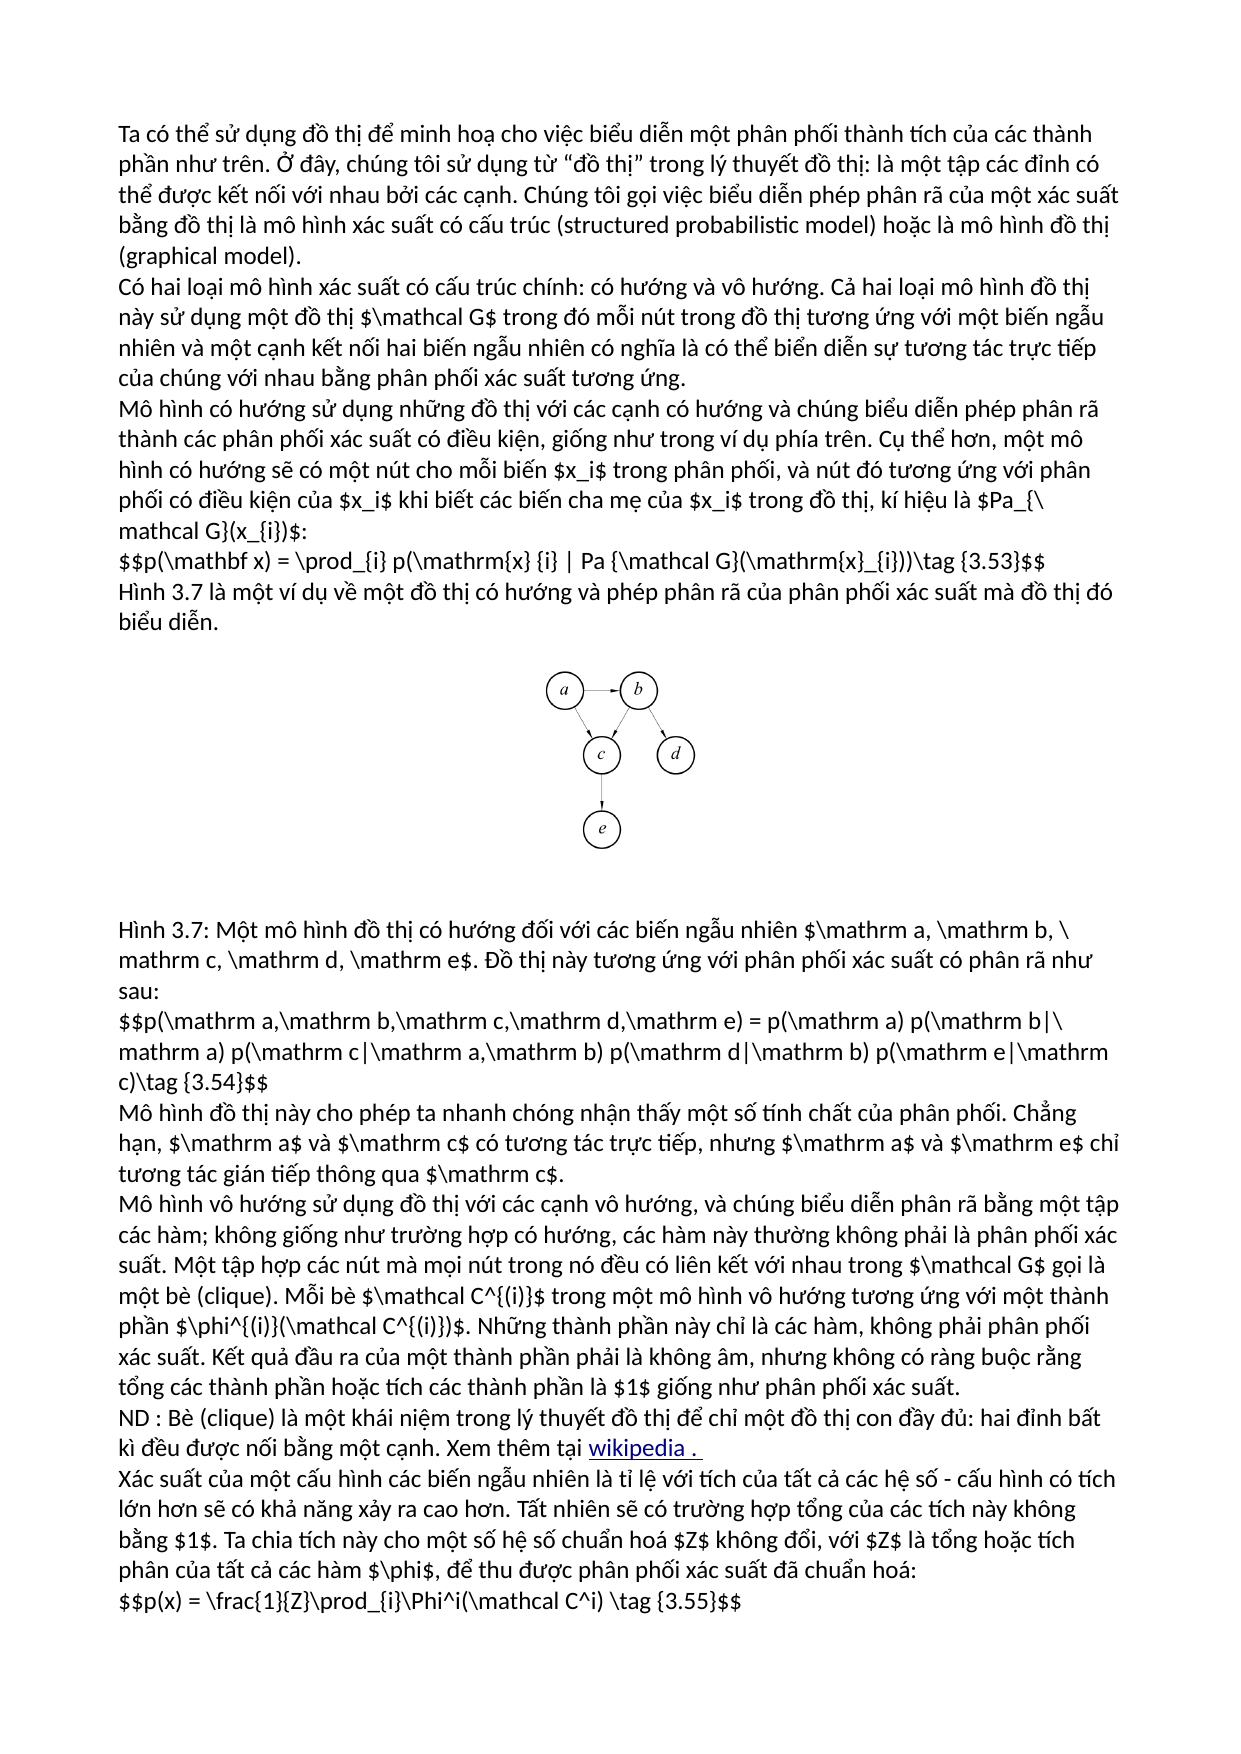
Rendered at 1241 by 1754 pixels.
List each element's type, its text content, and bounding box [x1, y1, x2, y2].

text $$p(x) = \frac{1}{Z}\prod_{i}\Phi^i(\mathcal C^i) \tag {3.55}$$ [118, 1585, 1122, 1616]
text Xác suất của một cấu hình các biến ngẫu nhiên là tỉ lệ với tích của tất cả các hệ số - cấu hình có tích lớn hơn sẽ có khả năng xảy ra cao hơn. Tất nhiên sẽ có trường hợp tổng của các tích này không bằng $1$. Ta chia tích này cho một số hệ số chuẩn hoá $Z$ không đổi, với $Z$ là tổng hoặc tích phân của tất cả các hàm $\phi$, để thu được phân phối xác suất đã chuẩn hoá: [118, 1463, 1122, 1585]
text $$p(\mathrm a,\mathrm b,\mathrm c,\mathrm d,\mathrm e) = p(\mathrm a) p(\mathrm b|\mathrm a) p(\mathrm c|\mathrm a,\mathrm b) p(\mathrm d|\mathrm b) p(\mathrm e|\mathrm c)\tag {3.54}$$ [118, 1005, 1122, 1097]
text ND : Bè (clique) là một khái niệm trong lý thuyết đồ thị để chỉ một đồ thị con đầy đủ: hai đỉnh bất kì đều được nối bằng một cạnh. Xem thêm tại wikipedia . [118, 1402, 1122, 1463]
text Mô hình vô hướng sử dụng đồ thị với các cạnh vô hướng, và chúng biểu diễn phân rã bằng một tập các hàm; không giống như trường hợp có hướng, các hàm này thường không phải là phân phối xác suất. Một tập hợp các nút mà mọi nút trong nó đều có liên kết với nhau trong $\mathcal G$ gọi là một bè (clique). Mỗi bè $\mathcal C^{(i)}$ trong một mô hình vô hướng tương ứng với một thành phần $\phi^{(i)}(\mathcal C^{(i)})$. Những thành phần này chỉ là các hàm, không phải phân phối xác suất. Kết quả đầu ra của một thành phần phải là không âm, nhưng không có ràng buộc rằng tổng các thành phần hoặc tích các thành phần là $1$ giống như phân phối xác suất. [118, 1188, 1122, 1402]
text Hình 3.7 là một ví dụ về một đồ thị có hướng và phép phân rã của phân phối xác suất mà đồ thị đó biểu diễn. [118, 576, 1122, 637]
text Có hai loại mô hình xác suất có cấu trúc chính: có hướng và vô hướng. Cả hai loại mô hình đồ thị này sử dụng một đồ thị $\mathcal G$ trong đó mỗi nút trong đồ thị tương ứng với một biến ngẫu nhiên và một cạnh kết nối hai biến ngẫu nhiên có nghĩa là có thể biển diễn sự tương tác trực tiếp của chúng với nhau bằng phân phối xác suất tương ứng. [118, 271, 1122, 393]
text Hình 3.7: Một mô hình đồ thị có hướng đối với các biến ngẫu nhiên $\mathrm a, \mathrm b, \mathrm c, \mathrm d, \mathrm e$. Đồ thị này tương ứng với phân phối xác suất có phân rã như sau: [118, 914, 1122, 1005]
text Ta có thể sử dụng đồ thị để minh hoạ cho việc biểu diễn một phân phối thành tích của các thành phần như trên. Ở đây, chúng tôi sử dụng từ “đồ thị” trong lý thuyết đồ thị: là một tập các đỉnh có thể được kết nối với nhau bởi các cạnh. Chúng tôi gọi việc biểu diễn phép phân rã của một xác suất bằng đồ thị là mô hình xác suất có cấu trúc (structured probabilistic model) hoặc là mô hình đồ thị (graphical model). [118, 118, 1122, 271]
text $$p(\mathbf x) = \prod_{i} p(\mathrm{x} {i} | Pa {\mathcal G}(\mathrm{x}_{i}))\tag {3.53}$$ [118, 545, 1122, 576]
text Mô hình có hướng sử dụng những đồ thị với các cạnh có hướng và chúng biểu diễn phép phân rã thành các phân phối xác suất có điều kiện, giống như trong ví dụ phía trên. Cụ thể hơn, một mô hình có hướng sẽ có một nút cho mỗi biến $x_i$ trong phân phối, và nút đó tương ứng với phân phối có điều kiện của $x_i$ khi biết các biến cha mẹ của $x_i$ trong đồ thị, kí hiệu là $Pa_{\mathcal G}(x_{i})$: [118, 393, 1122, 545]
picture [127, 637, 1113, 884]
text Mô hình đồ thị này cho phép ta nhanh chóng nhận thấy một số tính chất của phân phối. Chẳng hạn, $\mathrm a$ và $\mathrm c$ có tương tác trực tiếp, nhưng $\mathrm a$ và $\mathrm e$ chỉ tương tác gián tiếp thông qua $\mathrm c$. [118, 1097, 1122, 1188]
